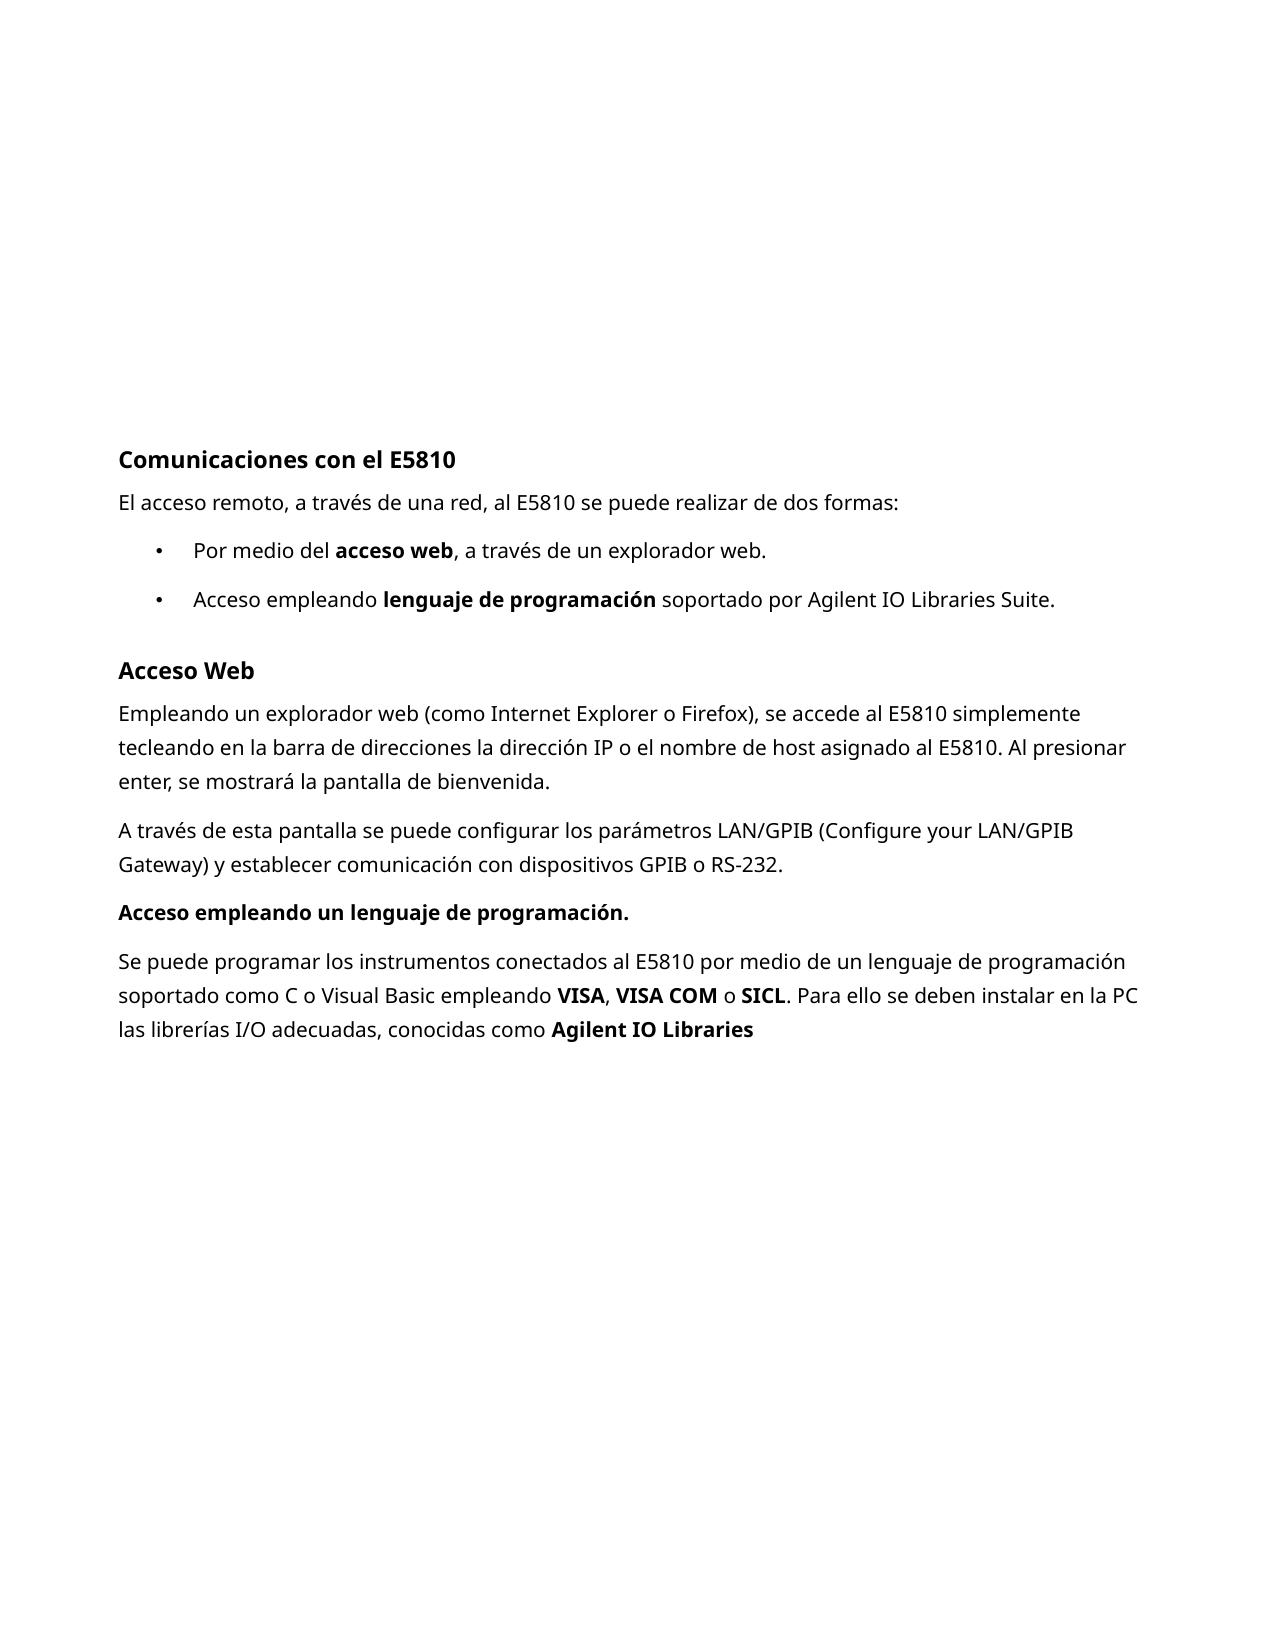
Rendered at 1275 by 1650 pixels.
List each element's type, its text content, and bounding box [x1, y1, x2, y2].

list Acceso empleando lenguaje de programación soportado por Agilent IO Libraries Suite. [156, 585, 1157, 614]
text Acceso empleando un lenguaje de programación. [118, 898, 1157, 927]
subtitle Acceso Web [118, 655, 1157, 686]
text A través de esta pantalla se puede configurar los parámetros LAN/GPIB (Configure your LAN/GPIB Gateway) y establecer comunicación con dispositivos GPIB o RS-232. [118, 816, 1157, 878]
text El acceso remoto, a través de una red, al E5810 se puede realizar de dos formas: [118, 488, 1157, 516]
text Empleando un explorador web (como Internet Explorer o Firefox), se accede al E5810 simplemente tecleando en la barra de direcciones la dirección IP o el nombre de host asignado al E5810. Al presionar enter, se mostrará la pantalla de bienvenida. [118, 699, 1157, 796]
subtitle Comunicaciones con el E5810 [118, 444, 1157, 475]
list Por medio del acceso web, a través de un explorador web. [156, 537, 1157, 565]
text Se puede programar los instrumentos conectados al E5810 por medio de un lenguaje de programación soportado como C o Visual Basic empleando VISA, VISA COM o SICL. Para ello se deben instalar en la PC las librerías I/O adecuadas, conocidas como Agilent IO Libraries [118, 947, 1157, 1044]
